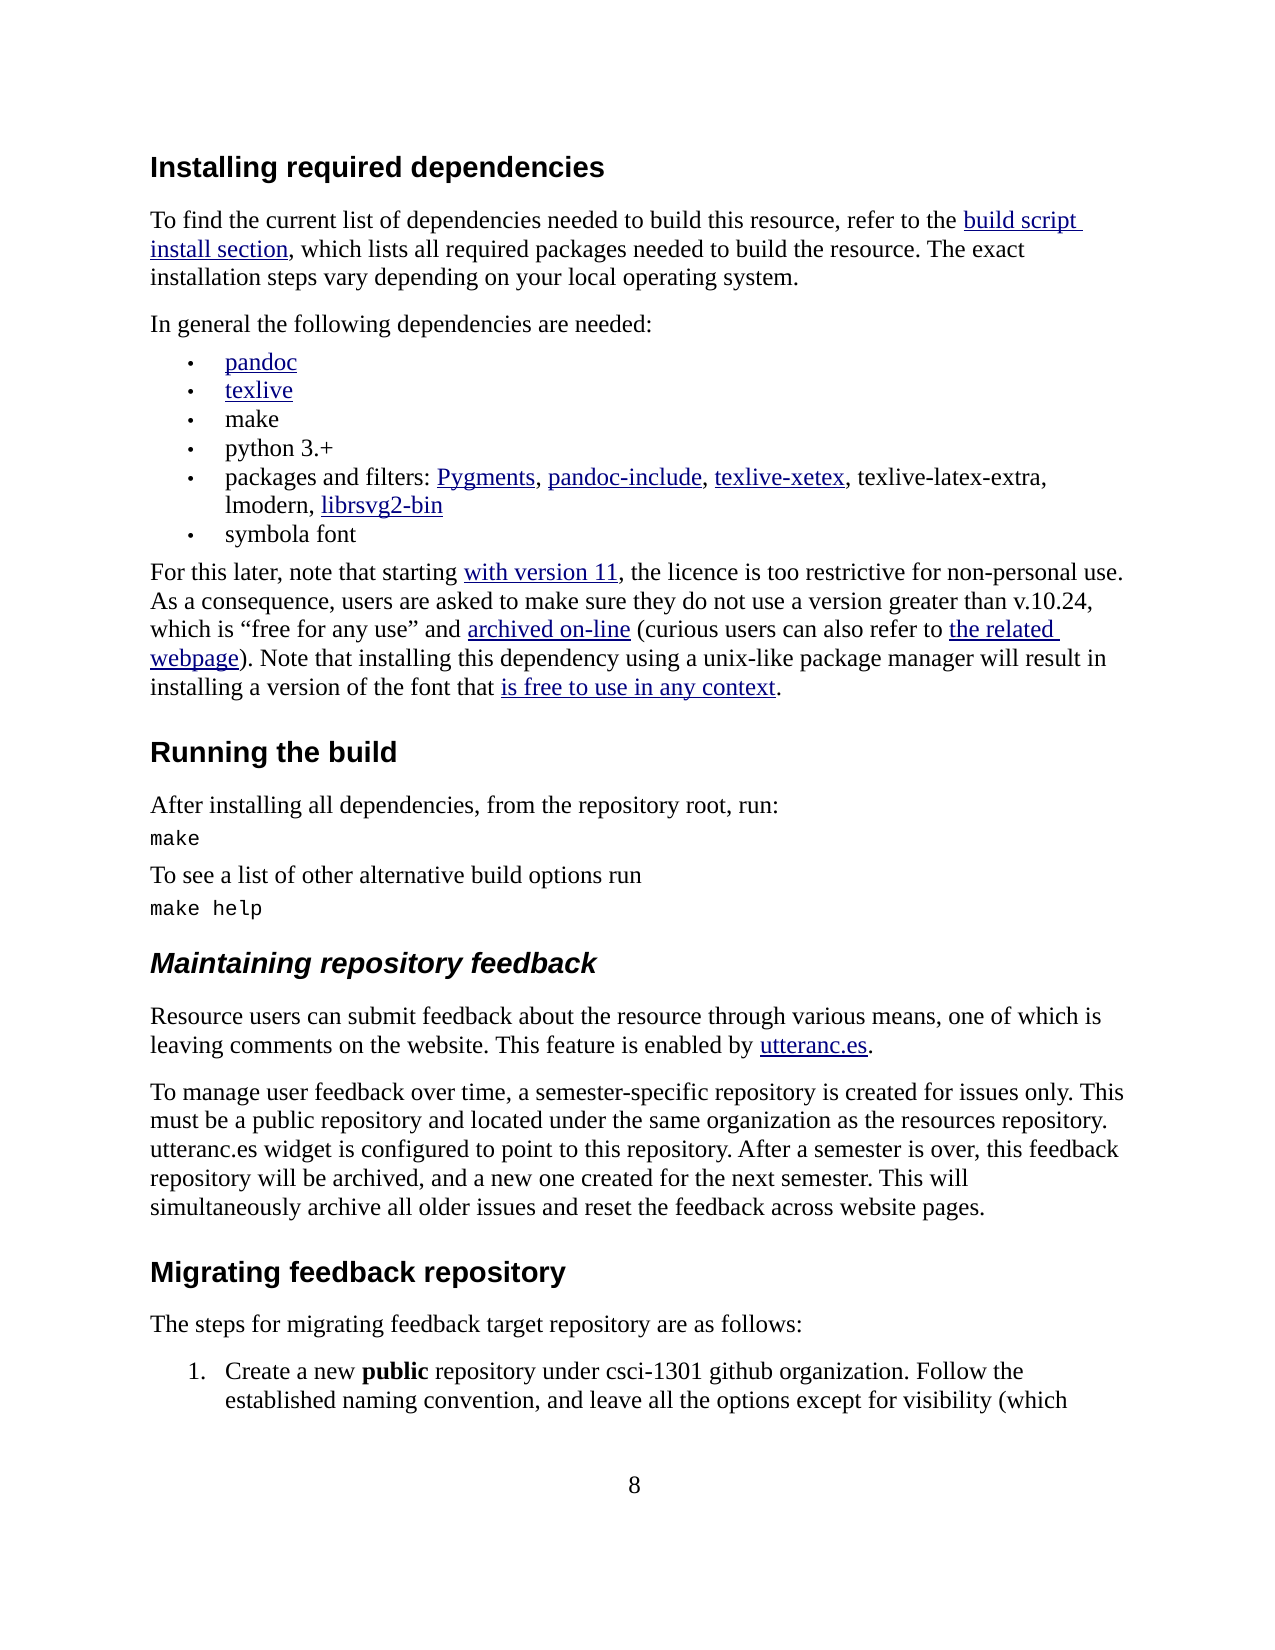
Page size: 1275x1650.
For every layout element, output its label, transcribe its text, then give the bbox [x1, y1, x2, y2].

text In general the following dependencies are needed: [150, 309, 1125, 338]
text make help [150, 898, 1125, 921]
list texlive [187, 376, 1125, 404]
text After installing all dependencies, from the repository root, run: [150, 790, 1125, 818]
text To find the current list of dependencies needed to build this resource, refer to the build script install section, which lists all required packages needed to build the resource. The exact installation steps vary depending on your local operating system. [150, 205, 1125, 291]
subtitle Installing required dependencies [150, 150, 1125, 183]
text For this later, note that starting with version 11, the licence is too restrictive for non-personal use. As a consequence, users are asked to make sure they do not use a version greater than v.10.24, which is “free for any use” and archived on-line (curious users can also refer to the related webpage). Note that installing this dependency using a unix-like package manager will result in installing a version of the font that is free to use in any context. [150, 557, 1125, 701]
text To see a list of other alternative build options run [150, 860, 1125, 889]
list make [187, 404, 1125, 433]
list symbola font [187, 519, 1125, 548]
list python 3.+ [187, 433, 1125, 462]
text The steps for migrating feedback target repository are as follows: [150, 1309, 1125, 1338]
text To manage user feedback over time, a semester-specific repository is created for issues only. This must be a public repository and located under the same organization as the resources repository. utteranc.es widget is configured to point to this repository. After a semester is over, this feedback repository will be archived, and a new one created for the next semester. This will simultaneously archive all older issues and reset the feedback across website pages. [150, 1077, 1125, 1221]
subtitle Maintaining repository feedback [150, 946, 1125, 980]
text Resource users can submit feedback about the resource through various means, one of which is leaving comments on the website. This feature is enabled by utteranc.es. [150, 1001, 1125, 1059]
subtitle Running the build [150, 735, 1125, 768]
list pandoc [187, 347, 1125, 376]
text make [150, 827, 1125, 851]
list Create a new public repository under csci-1301 github organization. Follow the established naming convention, and leave all the options except for visibility (which [187, 1356, 1125, 1414]
list packages and filters: Pygments, pandoc-include, texlive-xetex, texlive-latex-extra, lmodern, librsvg2-bin [187, 462, 1125, 519]
subtitle Migrating feedback repository [150, 1254, 1125, 1288]
